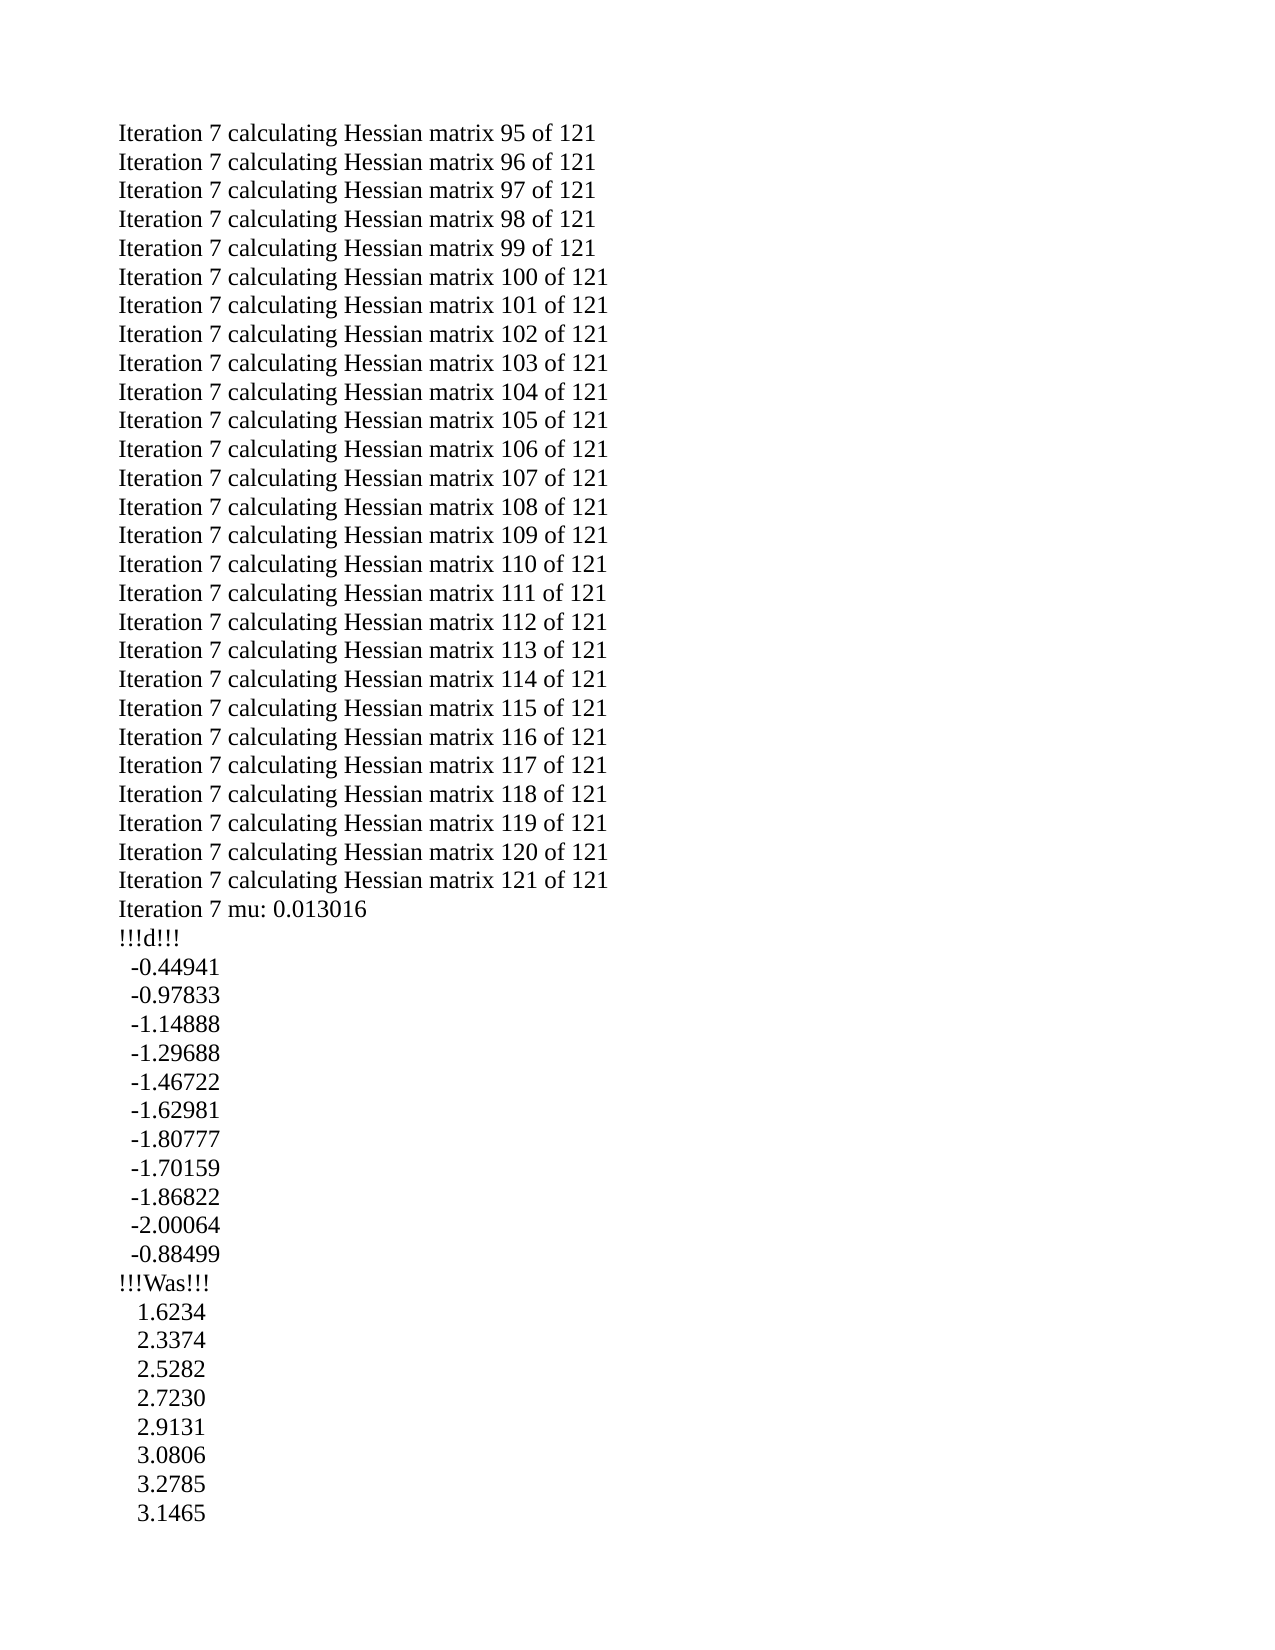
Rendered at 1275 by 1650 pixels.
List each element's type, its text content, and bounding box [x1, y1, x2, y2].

text Iteration 7 calculating Hessian matrix 113 of 121 [118, 636, 1157, 664]
text Iteration 7 calculating Hessian matrix 95 of 121 [118, 118, 1157, 147]
text -2.00064 [118, 1211, 1157, 1239]
text 2.3374 [118, 1326, 1157, 1354]
text Iteration 7 calculating Hessian matrix 105 of 121 [118, 406, 1157, 434]
text 3.0806 [118, 1441, 1157, 1469]
text Iteration 7 calculating Hessian matrix 100 of 121 [118, 262, 1157, 291]
text Iteration 7 calculating Hessian matrix 96 of 121 [118, 147, 1157, 176]
text Iteration 7 calculating Hessian matrix 117 of 121 [118, 751, 1157, 779]
text 2.5282 [118, 1354, 1157, 1383]
text Iteration 7 calculating Hessian matrix 115 of 121 [118, 693, 1157, 722]
text Iteration 7 calculating Hessian matrix 109 of 121 [118, 521, 1157, 549]
text Iteration 7 calculating Hessian matrix 118 of 121 [118, 779, 1157, 808]
text Iteration 7 mu: 0.013016 [118, 894, 1157, 923]
text -1.46722 [118, 1067, 1157, 1096]
text Iteration 7 calculating Hessian matrix 116 of 121 [118, 722, 1157, 751]
text !!!Was!!! [118, 1268, 1157, 1297]
text Iteration 7 calculating Hessian matrix 110 of 121 [118, 549, 1157, 578]
text -0.97833 [118, 981, 1157, 1009]
text -1.62981 [118, 1096, 1157, 1124]
text Iteration 7 calculating Hessian matrix 101 of 121 [118, 291, 1157, 319]
text 3.1465 [118, 1498, 1157, 1527]
text -0.88499 [118, 1239, 1157, 1268]
text 3.2785 [118, 1469, 1157, 1498]
text Iteration 7 calculating Hessian matrix 106 of 121 [118, 434, 1157, 463]
text Iteration 7 calculating Hessian matrix 111 of 121 [118, 578, 1157, 607]
text 2.7230 [118, 1383, 1157, 1412]
text Iteration 7 calculating Hessian matrix 98 of 121 [118, 204, 1157, 233]
text Iteration 7 calculating Hessian matrix 108 of 121 [118, 492, 1157, 521]
text -1.80777 [118, 1124, 1157, 1153]
text -0.44941 [118, 952, 1157, 981]
text Iteration 7 calculating Hessian matrix 104 of 121 [118, 377, 1157, 406]
text Iteration 7 calculating Hessian matrix 112 of 121 [118, 607, 1157, 636]
text Iteration 7 calculating Hessian matrix 114 of 121 [118, 664, 1157, 693]
text !!!d!!! [118, 923, 1157, 952]
text Iteration 7 calculating Hessian matrix 103 of 121 [118, 348, 1157, 377]
text Iteration 7 calculating Hessian matrix 120 of 121 [118, 837, 1157, 866]
text 2.9131 [118, 1412, 1157, 1441]
text -1.86822 [118, 1182, 1157, 1211]
text 1.6234 [118, 1297, 1157, 1326]
text -1.70159 [118, 1153, 1157, 1182]
text Iteration 7 calculating Hessian matrix 121 of 121 [118, 866, 1157, 894]
text -1.14888 [118, 1009, 1157, 1038]
text Iteration 7 calculating Hessian matrix 97 of 121 [118, 176, 1157, 204]
text Iteration 7 calculating Hessian matrix 119 of 121 [118, 808, 1157, 837]
text -1.29688 [118, 1038, 1157, 1067]
text Iteration 7 calculating Hessian matrix 102 of 121 [118, 319, 1157, 348]
text Iteration 7 calculating Hessian matrix 99 of 121 [118, 233, 1157, 262]
text Iteration 7 calculating Hessian matrix 107 of 121 [118, 463, 1157, 492]
